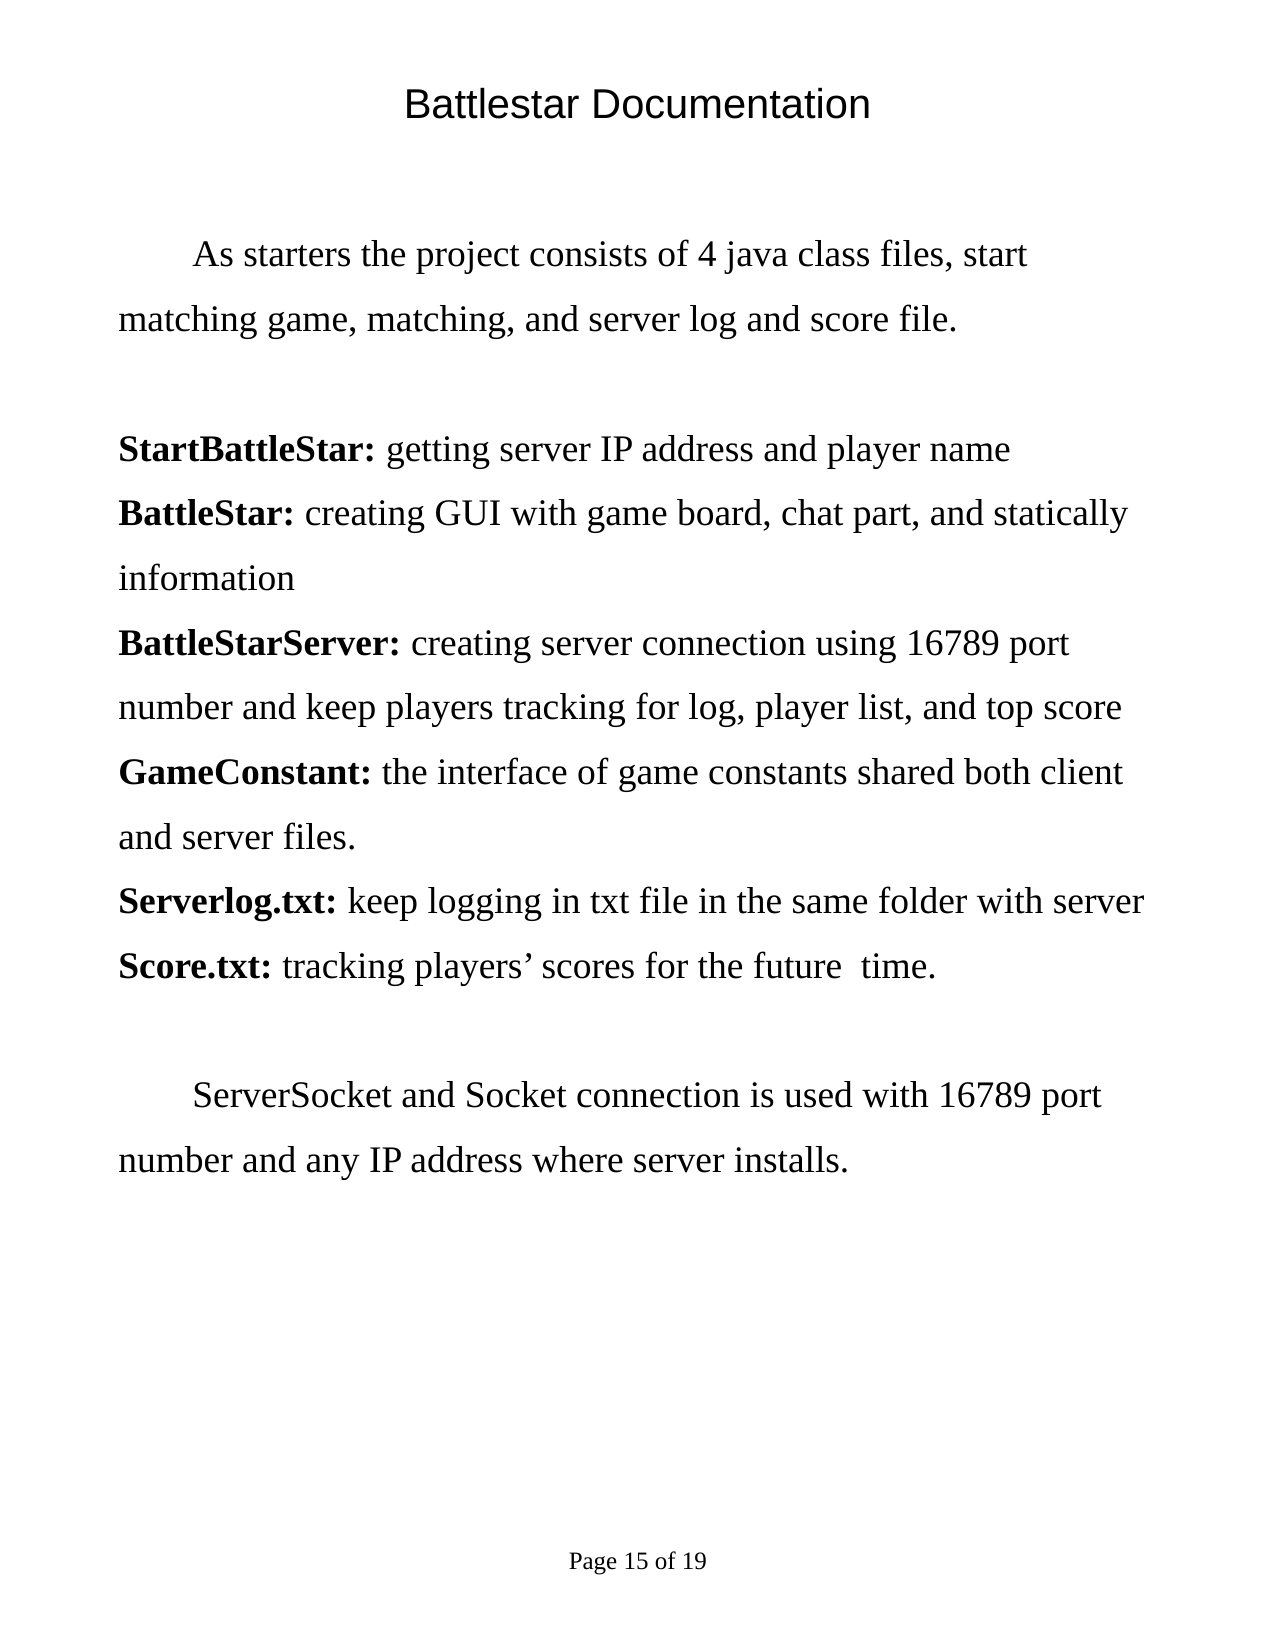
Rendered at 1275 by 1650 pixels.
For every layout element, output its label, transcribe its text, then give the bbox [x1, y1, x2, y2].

text As starters the project consists of 4 java class files, start matching game, matching, and server log and score file. [118, 232, 1157, 340]
text Score.txt: tracking players’ scores for the future time. [118, 943, 1157, 987]
text BattleStarServer: creating server connection using 16789 port number and keep players tracking for log, player list, and top score [118, 620, 1157, 728]
text Serverlog.txt: keep logging in txt file in the same folder with server [118, 879, 1157, 922]
text StartBattleStar: getting server IP address and player name [118, 426, 1157, 469]
text ServerSocket and Socket connection is used with 16789 port number and any IP address where server installs. [118, 1073, 1157, 1181]
text BattleStar: creating GUI with game board, chat part, and statically information [118, 491, 1157, 598]
text GameConstant: the interface of game constants shared both client and server files. [118, 749, 1157, 857]
